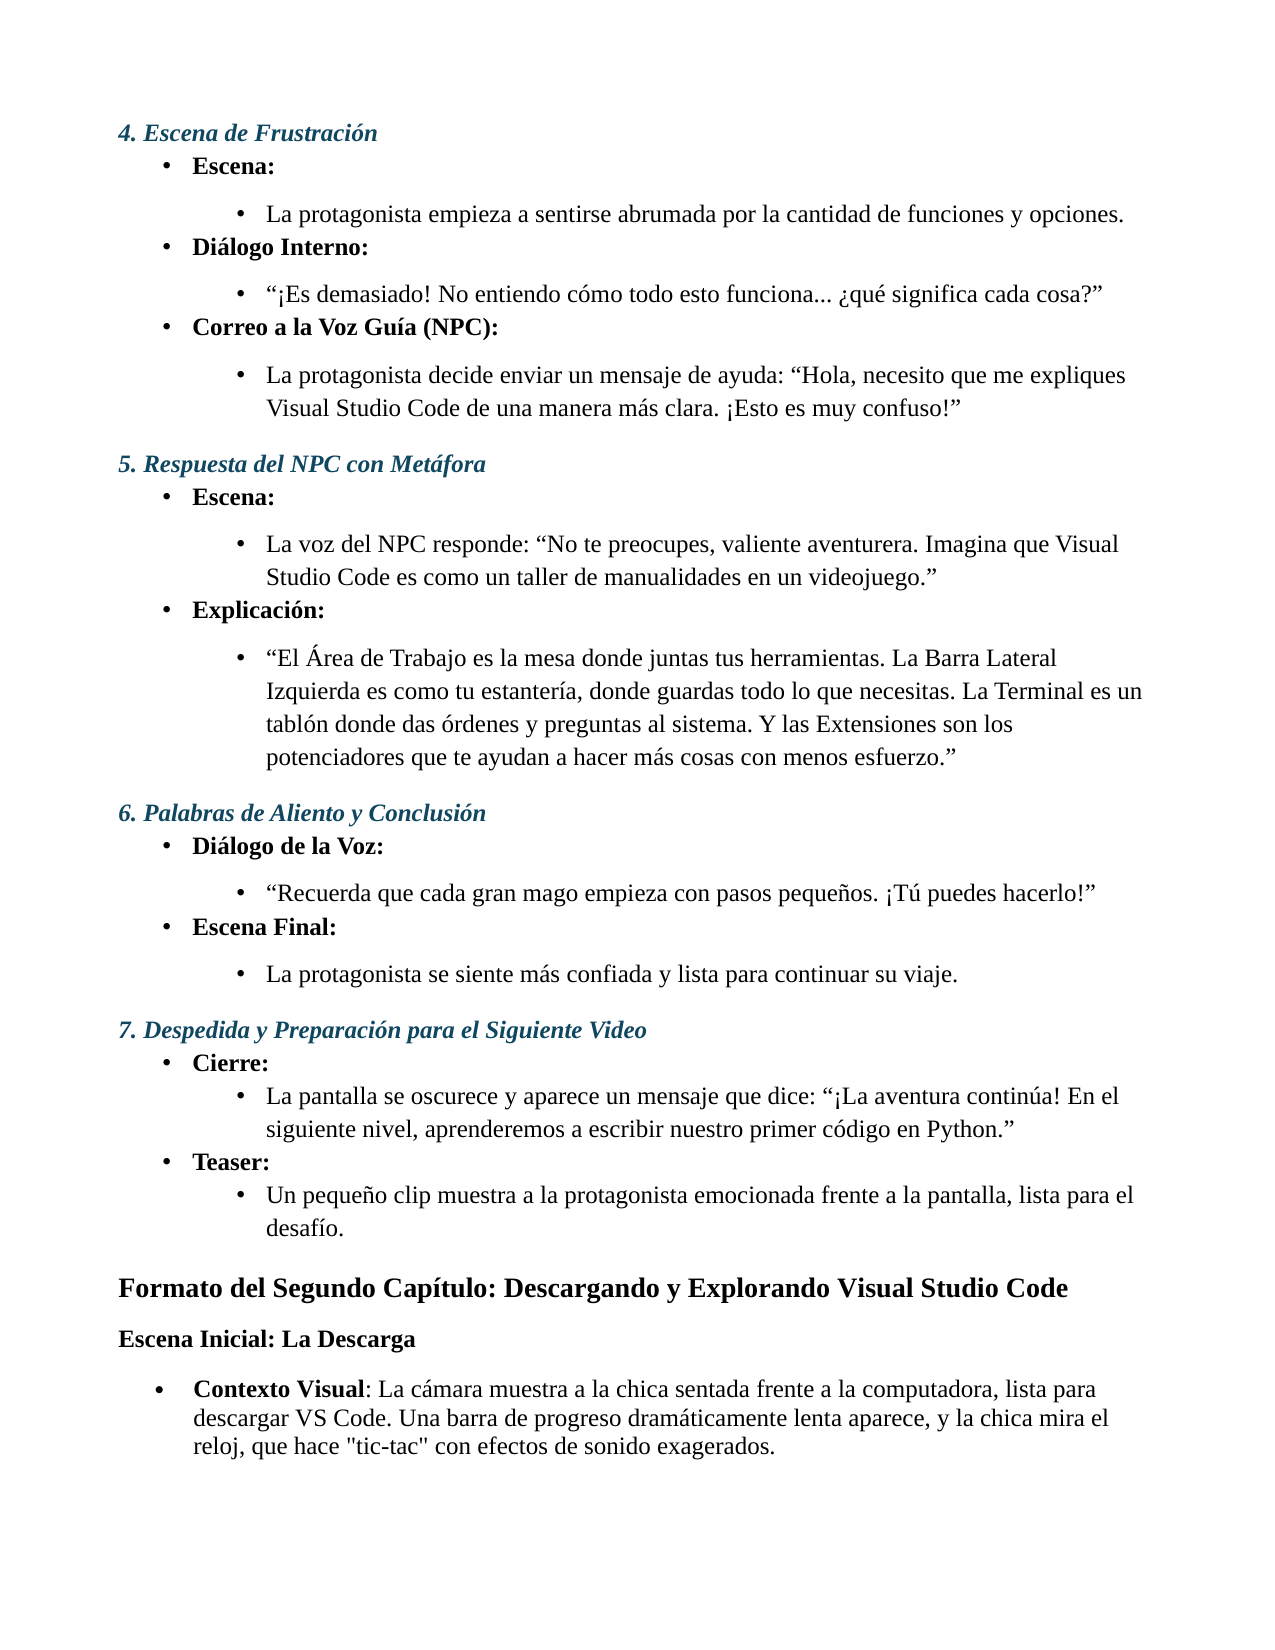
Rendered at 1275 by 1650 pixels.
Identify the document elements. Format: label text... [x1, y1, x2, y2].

list Un pequeño clip muestra a la protagonista emocionada frente a la pantalla, lista para el desafío. [236, 1180, 1157, 1242]
list Contexto Visual: La cámara muestra a la chica sentada frente a la computadora, lista para descargar VS Code. Una barra de progreso dramáticamente lenta aparece, y la chica mira el reloj, que hace "tic-tac" con efectos de sonido exagerados. [156, 1374, 1157, 1460]
subtitle 5. Respuesta del NPC con Metáfora [118, 449, 1157, 478]
list Escena Final: [162, 912, 1157, 940]
list Diálogo de la Voz: [162, 831, 1157, 860]
subtitle 6. Palabras de Aliento y Conclusión [118, 798, 1157, 827]
list La voz del NPC responde: “No te preocupes, valiente aventurera. Imagina que Visual Studio Code es como un taller de manualidades en un videojuego.” [236, 529, 1157, 591]
subtitle 4. Escena de Frustración [118, 118, 1157, 147]
list La pantalla se oscurece y aparece un mensaje que dice: “¡La aventura continúa! En el siguiente nivel, aprenderemos a escribir nuestro primer código en Python.” [236, 1081, 1157, 1143]
list La protagonista decide enviar un mensaje de ayuda: “Hola, necesito que me expliques Visual Studio Code de una manera más clara. ¡Esto es muy confuso!” [236, 360, 1157, 422]
subtitle Formato del Segundo Capítulo: Descargando y Explorando Visual Studio Code [118, 1271, 1157, 1303]
list “Recuerda que cada gran mago empieza con pasos pequeños. ¡Tú puedes hacerlo!” [236, 878, 1157, 907]
list Correo a la Voz Guía (NPC): [162, 312, 1157, 341]
list Explicación: [162, 595, 1157, 624]
list Escena: [162, 151, 1157, 180]
list “¡Es demasiado! No entiendo cómo todo esto funciona... ¿qué significa cada cosa?” [236, 279, 1157, 308]
list Diálogo Interno: [162, 232, 1157, 260]
list La protagonista empieza a sentirse abrumada por la cantidad de funciones y opciones. [236, 199, 1157, 227]
subtitle Escena Inicial: La Descarga [118, 1324, 1157, 1353]
list “El Área de Trabajo es la mesa donde juntas tus herramientas. La Barra Lateral Izquierda es como tu estantería, donde guardas todo lo que necesitas. La Terminal es un tablón donde das órdenes y preguntas al sistema. Y las Extensiones son los potenciadores que te ayudan a hacer más cosas con menos esfuerzo.” [236, 643, 1157, 771]
list Escena: [162, 482, 1157, 511]
list Teaser: [162, 1147, 1157, 1176]
list Cierre: [162, 1048, 1157, 1077]
list La protagonista se siente más confiada y lista para continuar su viaje. [236, 959, 1157, 988]
subtitle 7. Despedida y Preparación para el Siguiente Video [118, 1015, 1157, 1044]
